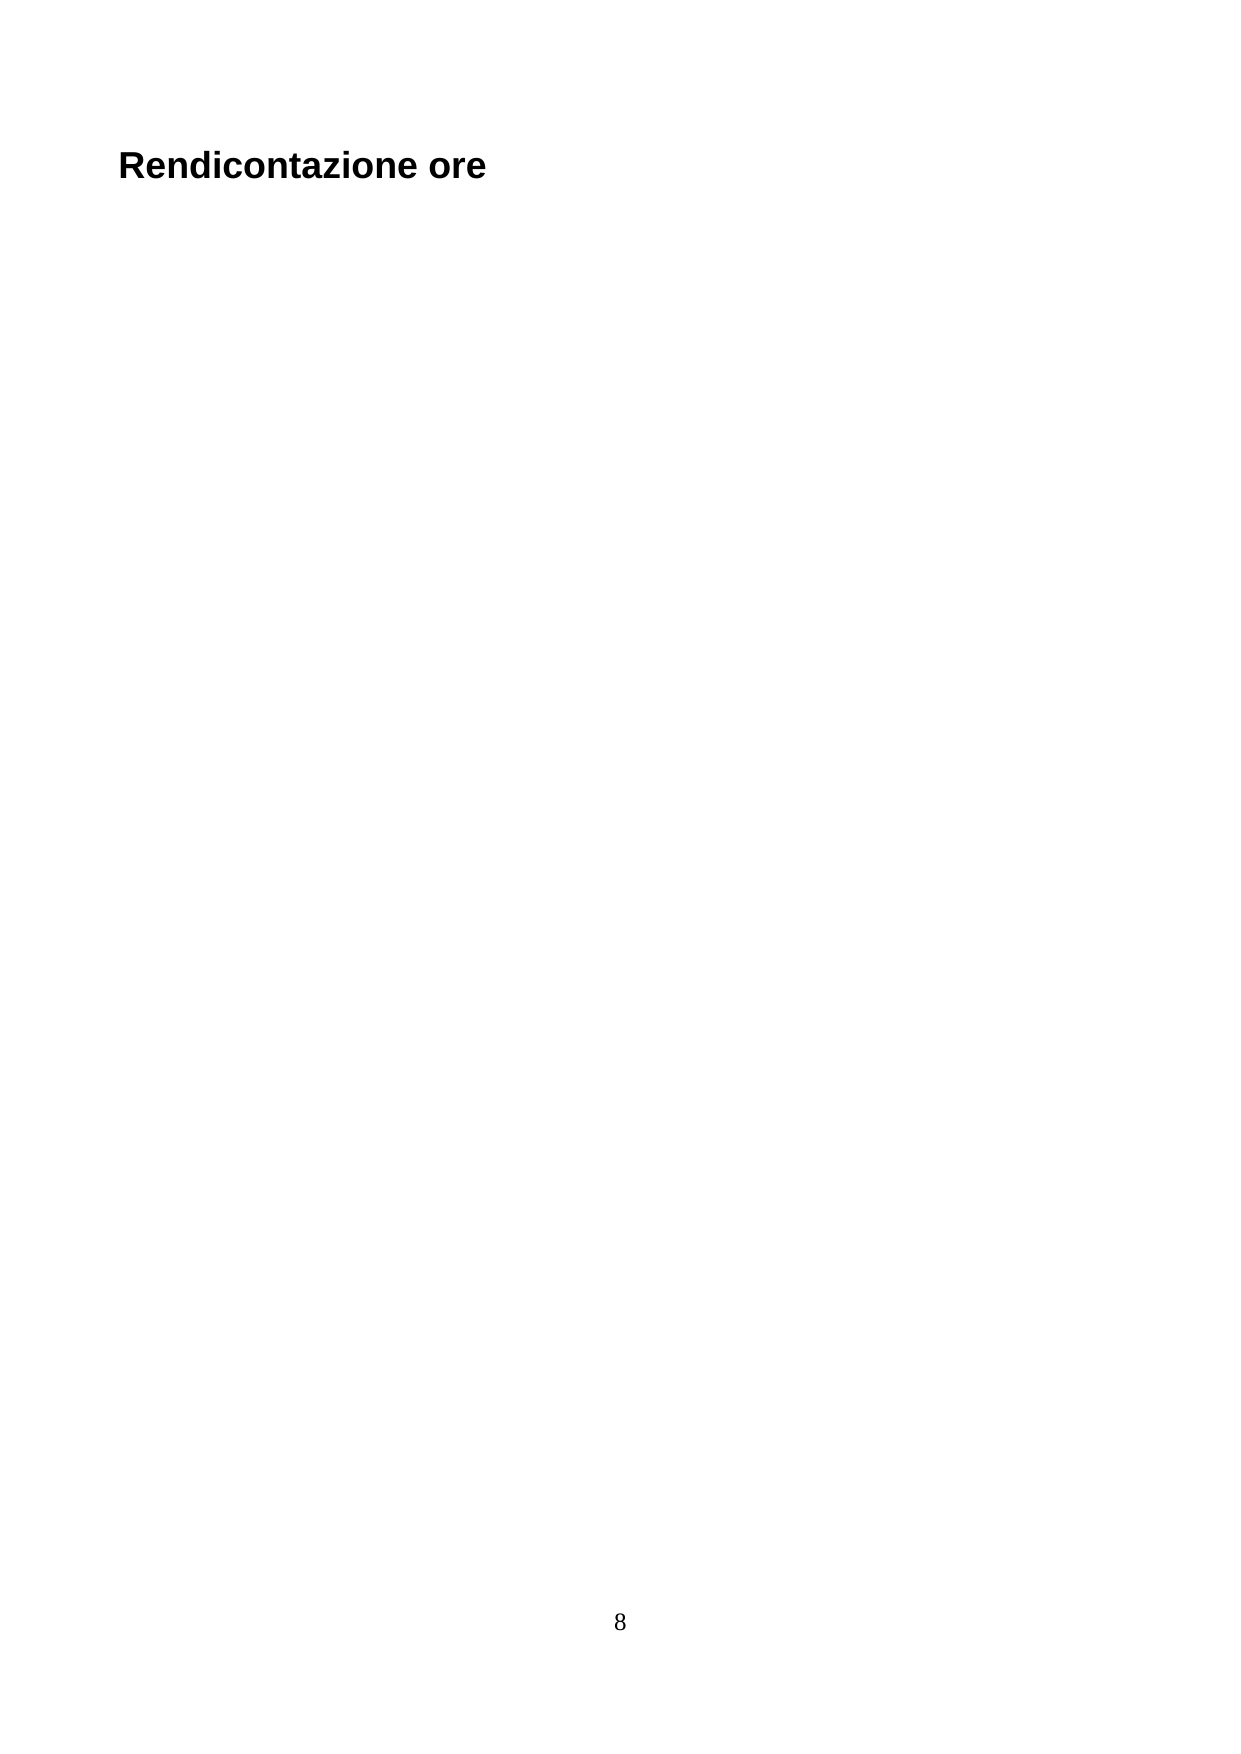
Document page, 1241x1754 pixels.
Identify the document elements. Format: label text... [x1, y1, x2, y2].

subtitle Rendicontazione ore [118, 143, 1122, 186]
